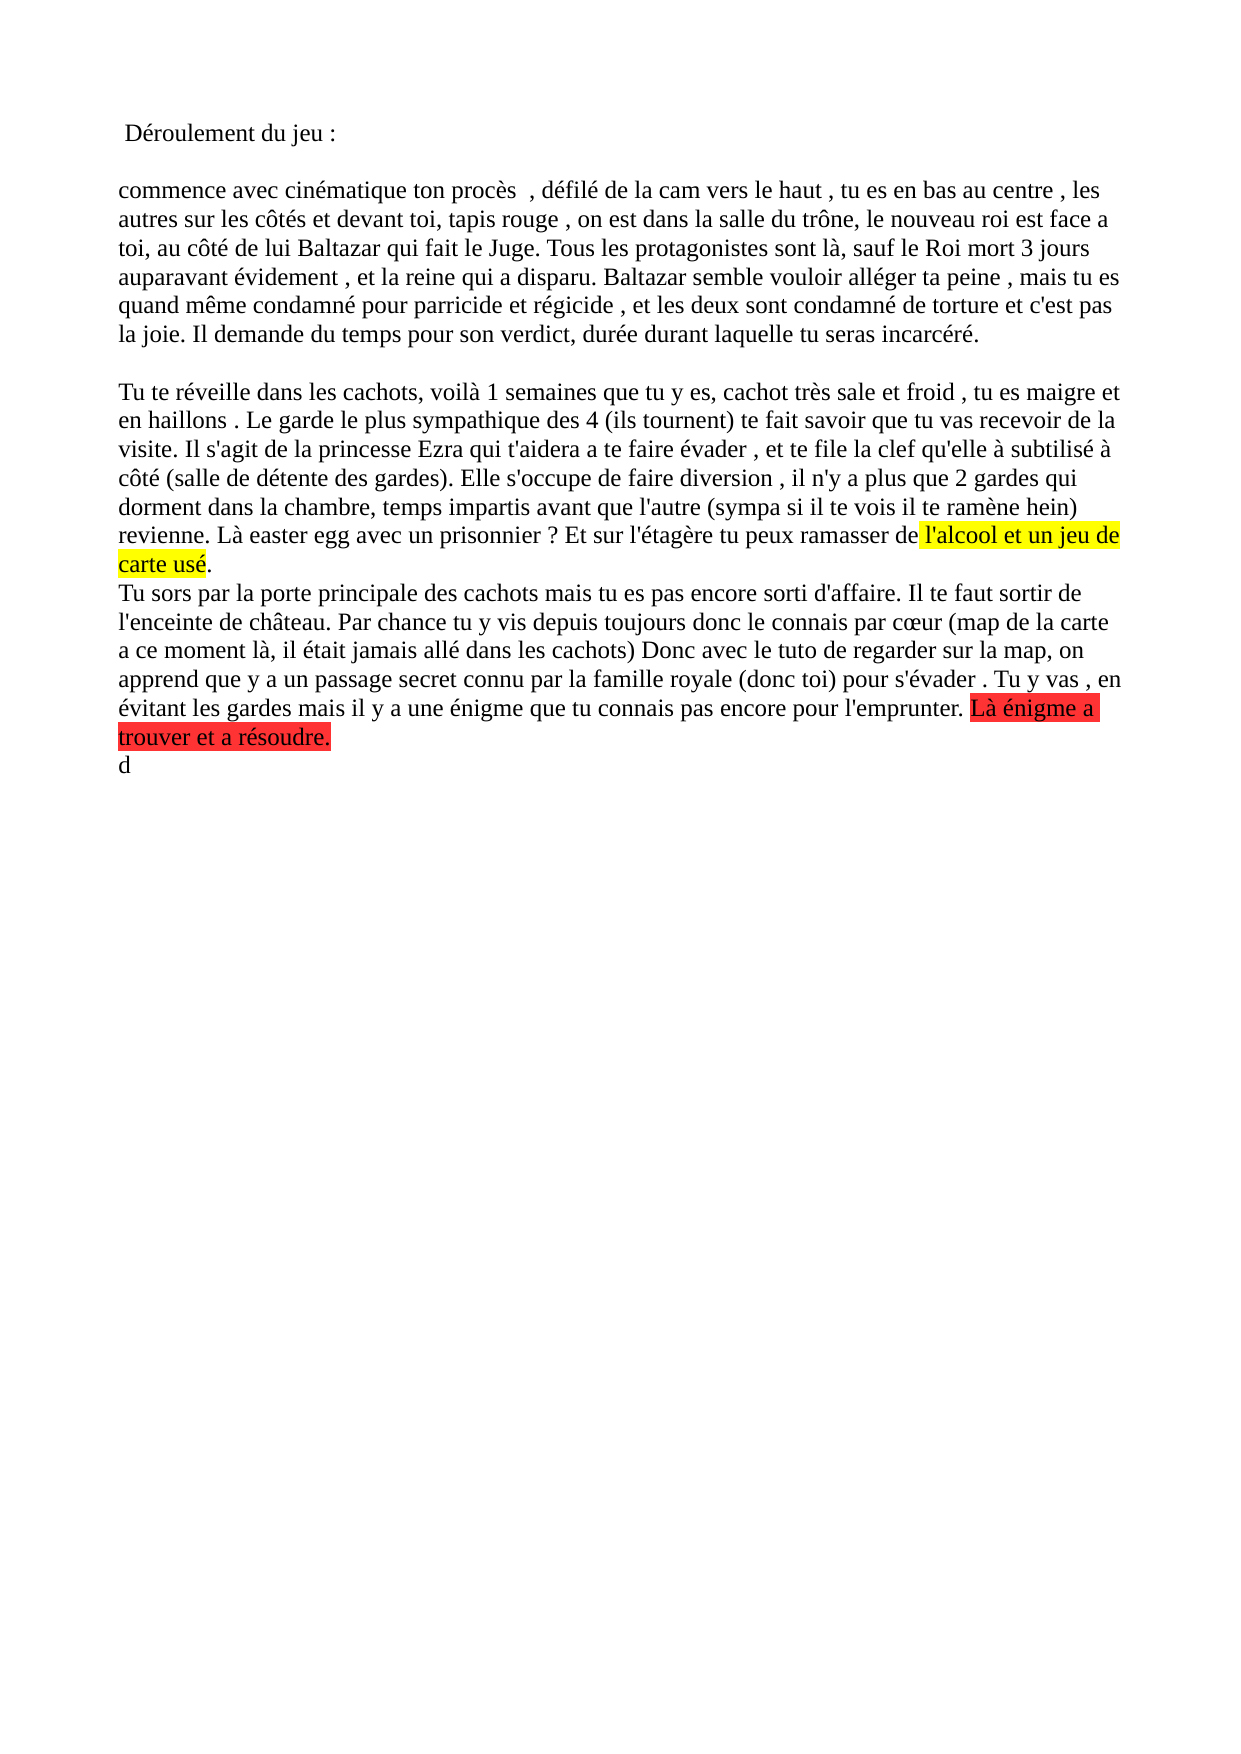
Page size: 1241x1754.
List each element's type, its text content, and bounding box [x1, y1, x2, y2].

text d [118, 751, 1122, 837]
text Déroulement du jeu : commence avec cinématique ton procès , défilé de la cam vers le haut , tu es en bas au centre , les autres sur les côtés et devant toi, tapis rouge , on est dans la salle du trône, le nouveau roi est face a toi, au côté de lui Baltazar qui fait le Juge. Tous les protagonistes sont là, sauf le Roi mort 3 jours auparavant évidement , et la reine qui a disparu. Baltazar semble vouloir alléger ta peine , mais tu es quand même condamné pour parricide et régicide , et les deux sont condamné de torture et c'est pas la joie. Il demande du temps pour son verdict, durée durant laquelle tu seras incarcéré. Tu te réveille dans les cachots, voilà 1 semaines que tu y es, cachot très sale et froid , tu es maigre et en haillons . Le garde le plus sympathique des 4 (ils tournent) te fait savoir que tu vas recevoir de la visite. Il s'agit de la princesse Ezra qui t'aidera a te faire évader , et te file la clef qu'elle à subtilisé à côté (salle de détente des gardes). Elle s'occupe de faire diversion , il n'y a plus que 2 gardes qui dorment dans la chambre, temps impartis avant que l'autre (sympa si il te vois il te ramène hein) revienne. Là easter egg avec un prisonnier ? Et sur l'étagère tu peux ramasser de l'alcool et un jeu de carte usé. Tu sors par la porte principale des cachots mais tu es pas encore sorti d'affaire. Il te faut sortir de l'enceinte de château. Par chance tu y vis depuis toujours donc le connais par cœur (map de la carte a ce moment là, il était jamais allé dans les cachots) Donc avec le tuto de regarder sur la map, on apprend que y a un passage secret connu par la famille royale (donc toi) pour s'évader . Tu y vas , en évitant les gardes mais il y a une énigme que tu connais pas encore pour l'emprunter. Là énigme a trouver et a résoudre. [118, 118, 1122, 751]
